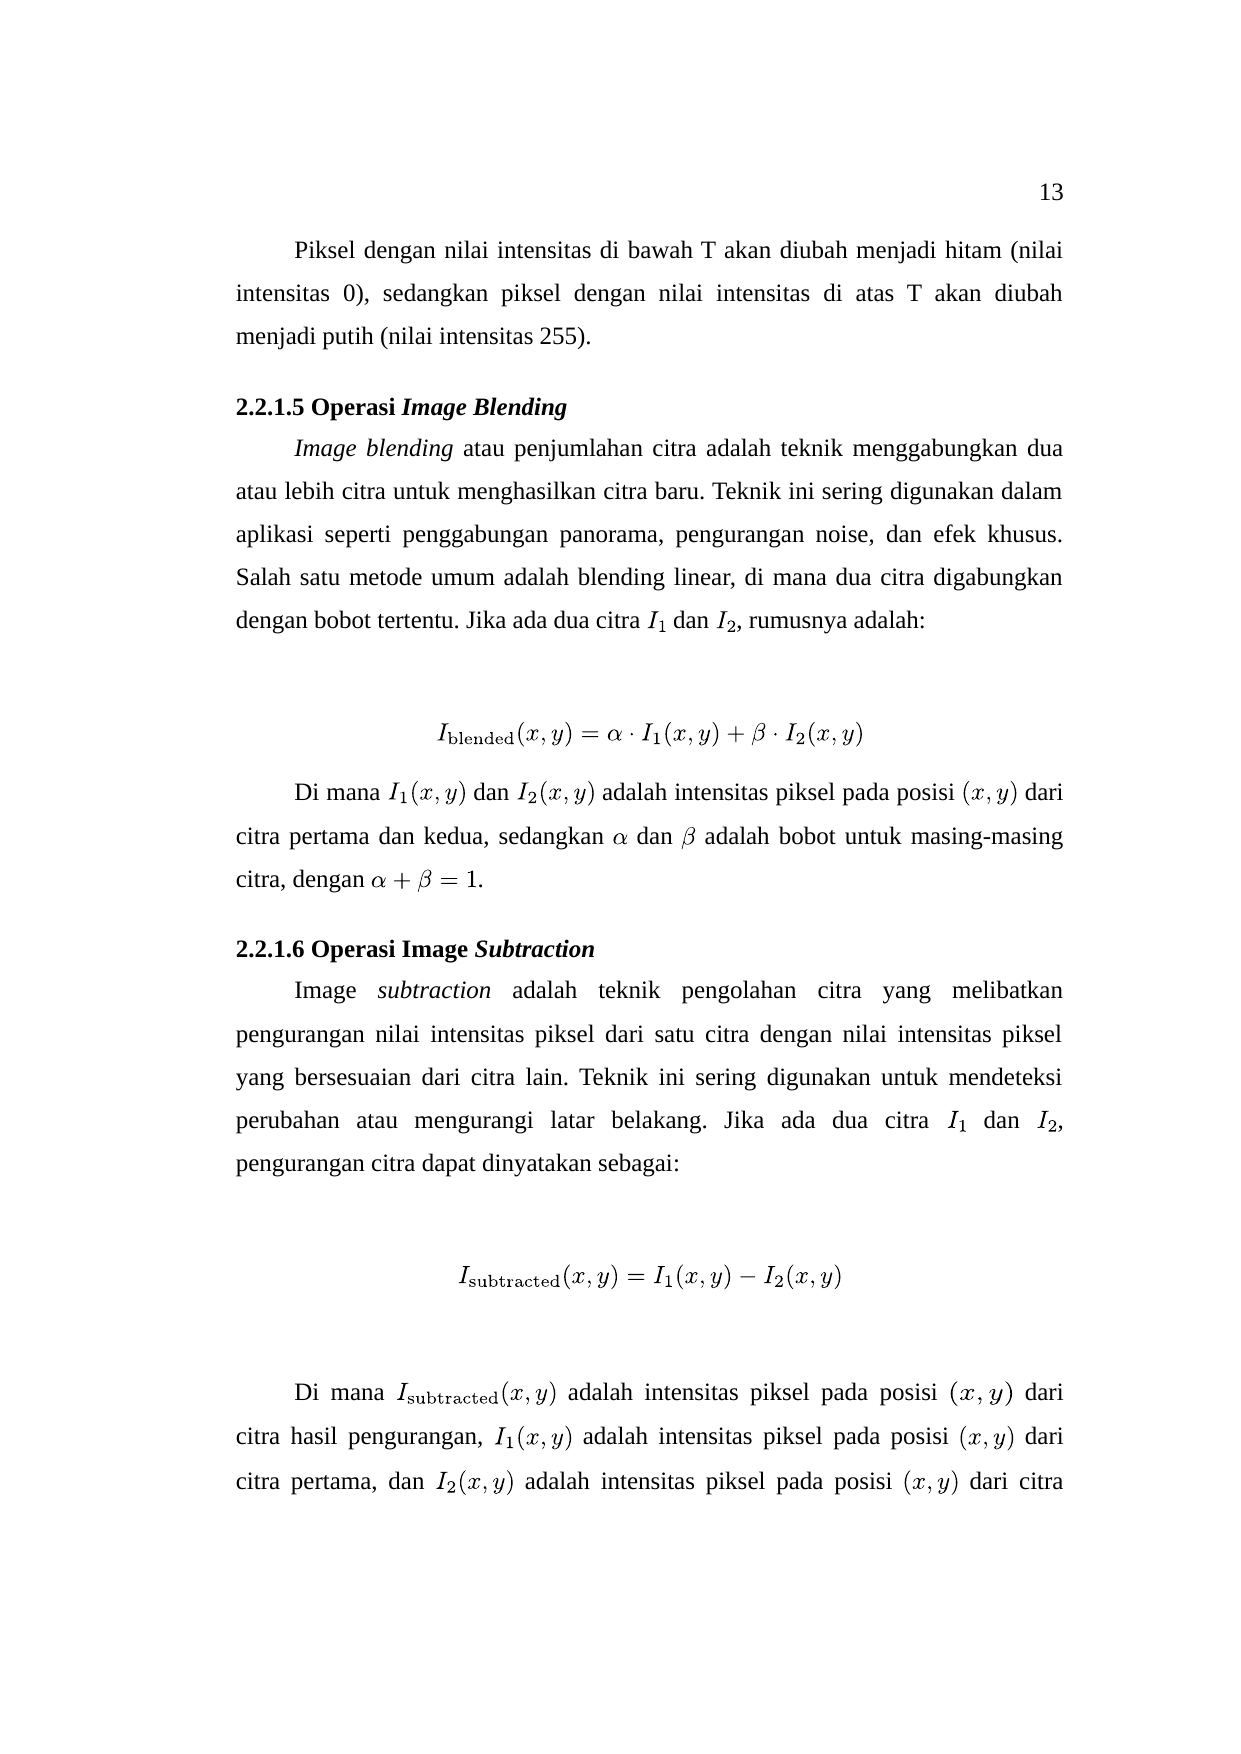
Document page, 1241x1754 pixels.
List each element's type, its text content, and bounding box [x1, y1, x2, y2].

text Image blending atau penjumlahan citra adalah teknik menggabungkan dua atau lebih citra untuk menghasilkan citra baru. Teknik ini sering digunakan dalam aplikasi seperti penggabungan panorama, pengurangan noise, dan efek khusus. Salah satu metode umum adalah blending linear, di mana dua citra digabungkan dengan bobot tertentu. Jika ada dua citra dan , rumusnya adalah: [236, 433, 1063, 634]
text Di mana dan adalah intensitas piksel pada posisi dari citra pertama dan kedua, sedangkan dan adalah bobot untuk masing-masing citra, dengan . [236, 777, 1063, 893]
text Image subtraction adalah teknik pengolahan citra yang melibatkan pengurangan nilai intensitas piksel dari satu citra dengan nilai intensitas piksel yang bersesuaian dari citra lain. Teknik ini sering digunakan untuk mendeteksi perubahan atau mengurangi latar belakang. Jika ada dua citra dan , pengurangan citra dapat dinyatakan sebagai: [236, 976, 1063, 1177]
subtitle Operasi Image Subtraction [236, 934, 1063, 963]
text Piksel dengan nilai intensitas di bawah T akan diubah menjadi hitam (nilai intensitas 0), sedangkan piksel dengan nilai intensitas di atas T akan diubah menjadi putih (nilai intensitas 255). [236, 235, 1063, 350]
text Di mana adalah intensitas piksel pada posisi dari citra hasil pengurangan, adalah intensitas piksel pada posisi dari citra pertama, dan adalah intensitas piksel pada posisi dari citra [236, 1377, 1063, 1496]
subtitle Operasi Image Blending [236, 392, 1063, 420]
